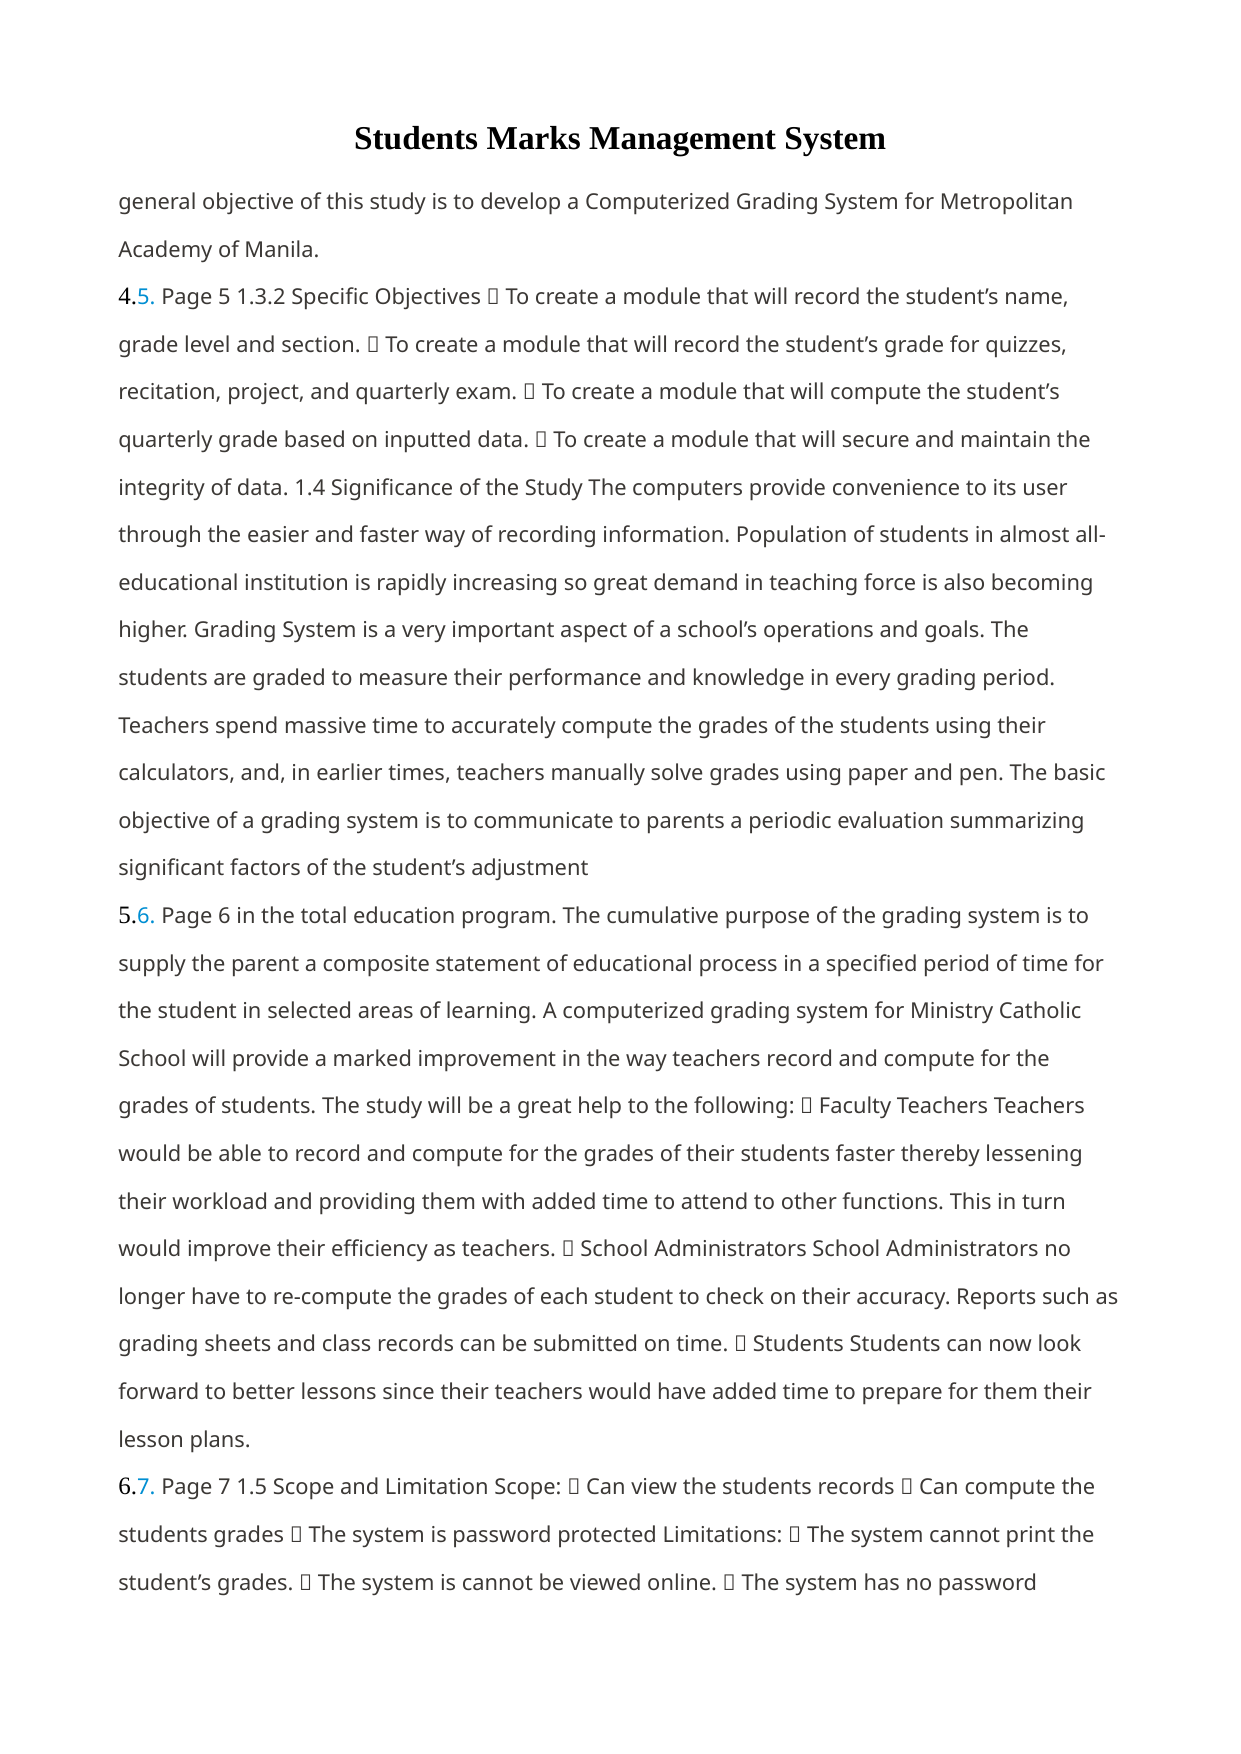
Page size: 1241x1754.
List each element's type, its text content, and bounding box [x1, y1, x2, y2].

list 6. Page 6 in the total education program. The cumulative purpose of the grading system is to supply the parent a composite statement of educational process in a specified period of time for the student in selected areas of learning. A computerized grading system for Ministry Catholic School will provide a marked improvement in the way teachers record and compute for the grades of students. The study will be a great help to the following:  Faculty Teachers Teachers would be able to record and compute for the grades of their students faster thereby lessening their workload and providing them with added time to attend to other functions. This in turn would improve their efficiency as teachers.  School Administrators School Administrators no longer have to re-compute the grades of each student to check on their accuracy. Reports such as grading sheets and class records can be submitted on time.  Students Students can now look forward to better lessons since their teachers would have added time to prepare for them their lesson plans. [118, 900, 1122, 1453]
list 7. Page 7 1.5 Scope and Limitation Scope:  Can view the students records  Can compute the students grades  The system is password protected Limitations:  The system cannot print the student’s grades.  The system is cannot be viewed online.  The system has no password [118, 1471, 1122, 1596]
list 5. Page 5 1.3.2 Specific Objectives  To create a module that will record the student’s name, grade level and section.  To create a module that will record the student’s grade for quizzes, recitation, project, and quarterly exam.  To create a module that will compute the student’s quarterly grade based on inputted data.  To create a module that will secure and maintain the integrity of data. 1.4 Significance of the Study The computers provide convenience to its user through the easier and faster way of recording information. Population of students in almost all- educational institution is rapidly increasing so great demand in teaching force is also becoming higher. Grading System is a very important aspect of a school’s operations and goals. The students are graded to measure their performance and knowledge in every grading period. Teachers spend massive time to accurately compute the grades of the students using their calculators, and, in earlier times, teachers manually solve grades using paper and pen. The basic objective of a grading system is to communicate to parents a periodic evaluation summarizing significant factors of the student’s adjustment [118, 281, 1122, 882]
list general objective of this study is to develop a Computerized Grading System for Metropolitan Academy of Manila. [118, 186, 1122, 263]
